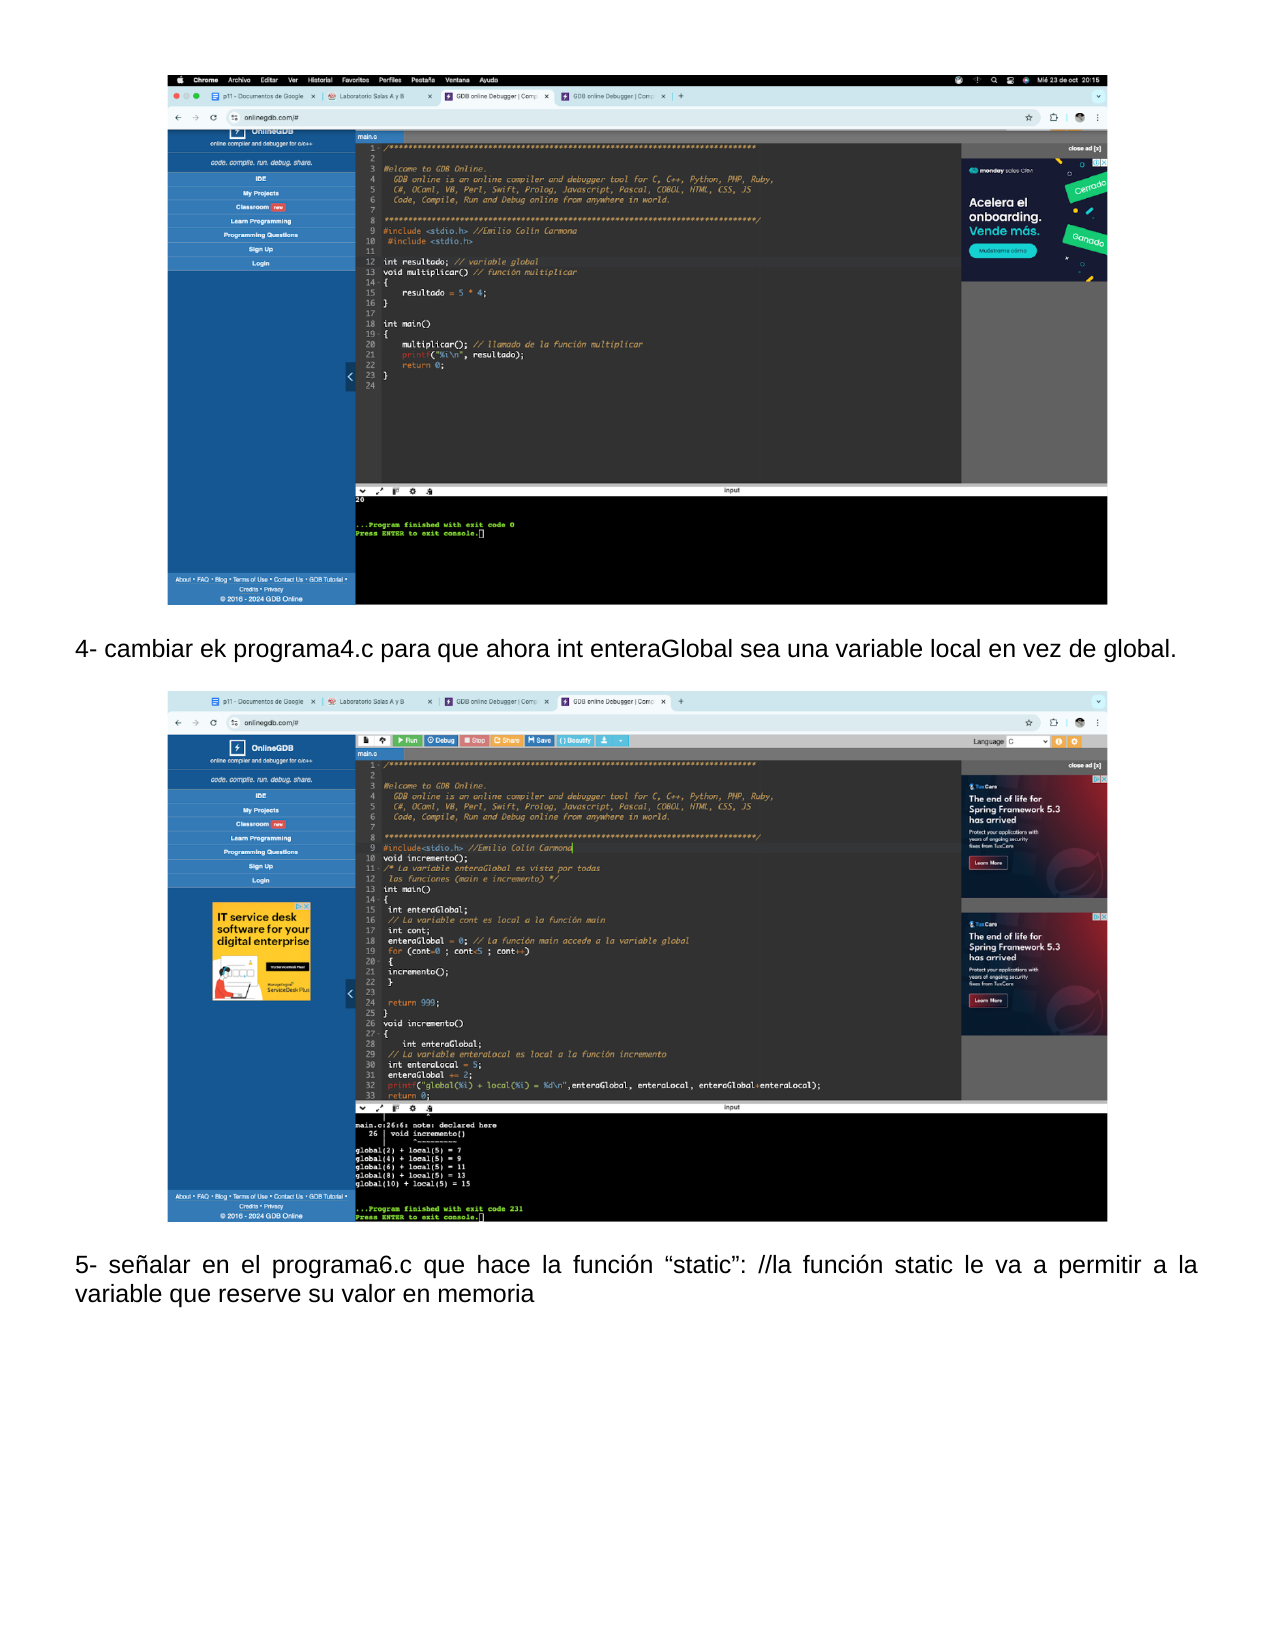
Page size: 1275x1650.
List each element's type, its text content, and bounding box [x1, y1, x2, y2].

text 4- cambiar ek programa4.c para que ahora int enteraGlobal sea una variable local en vez de global. [75, 634, 1200, 662]
text 5- señalar en el programa6.c que hace la función “static”: //la función static le va a permitir a la variable que reserve su valor en memoria [75, 1250, 1200, 1307]
